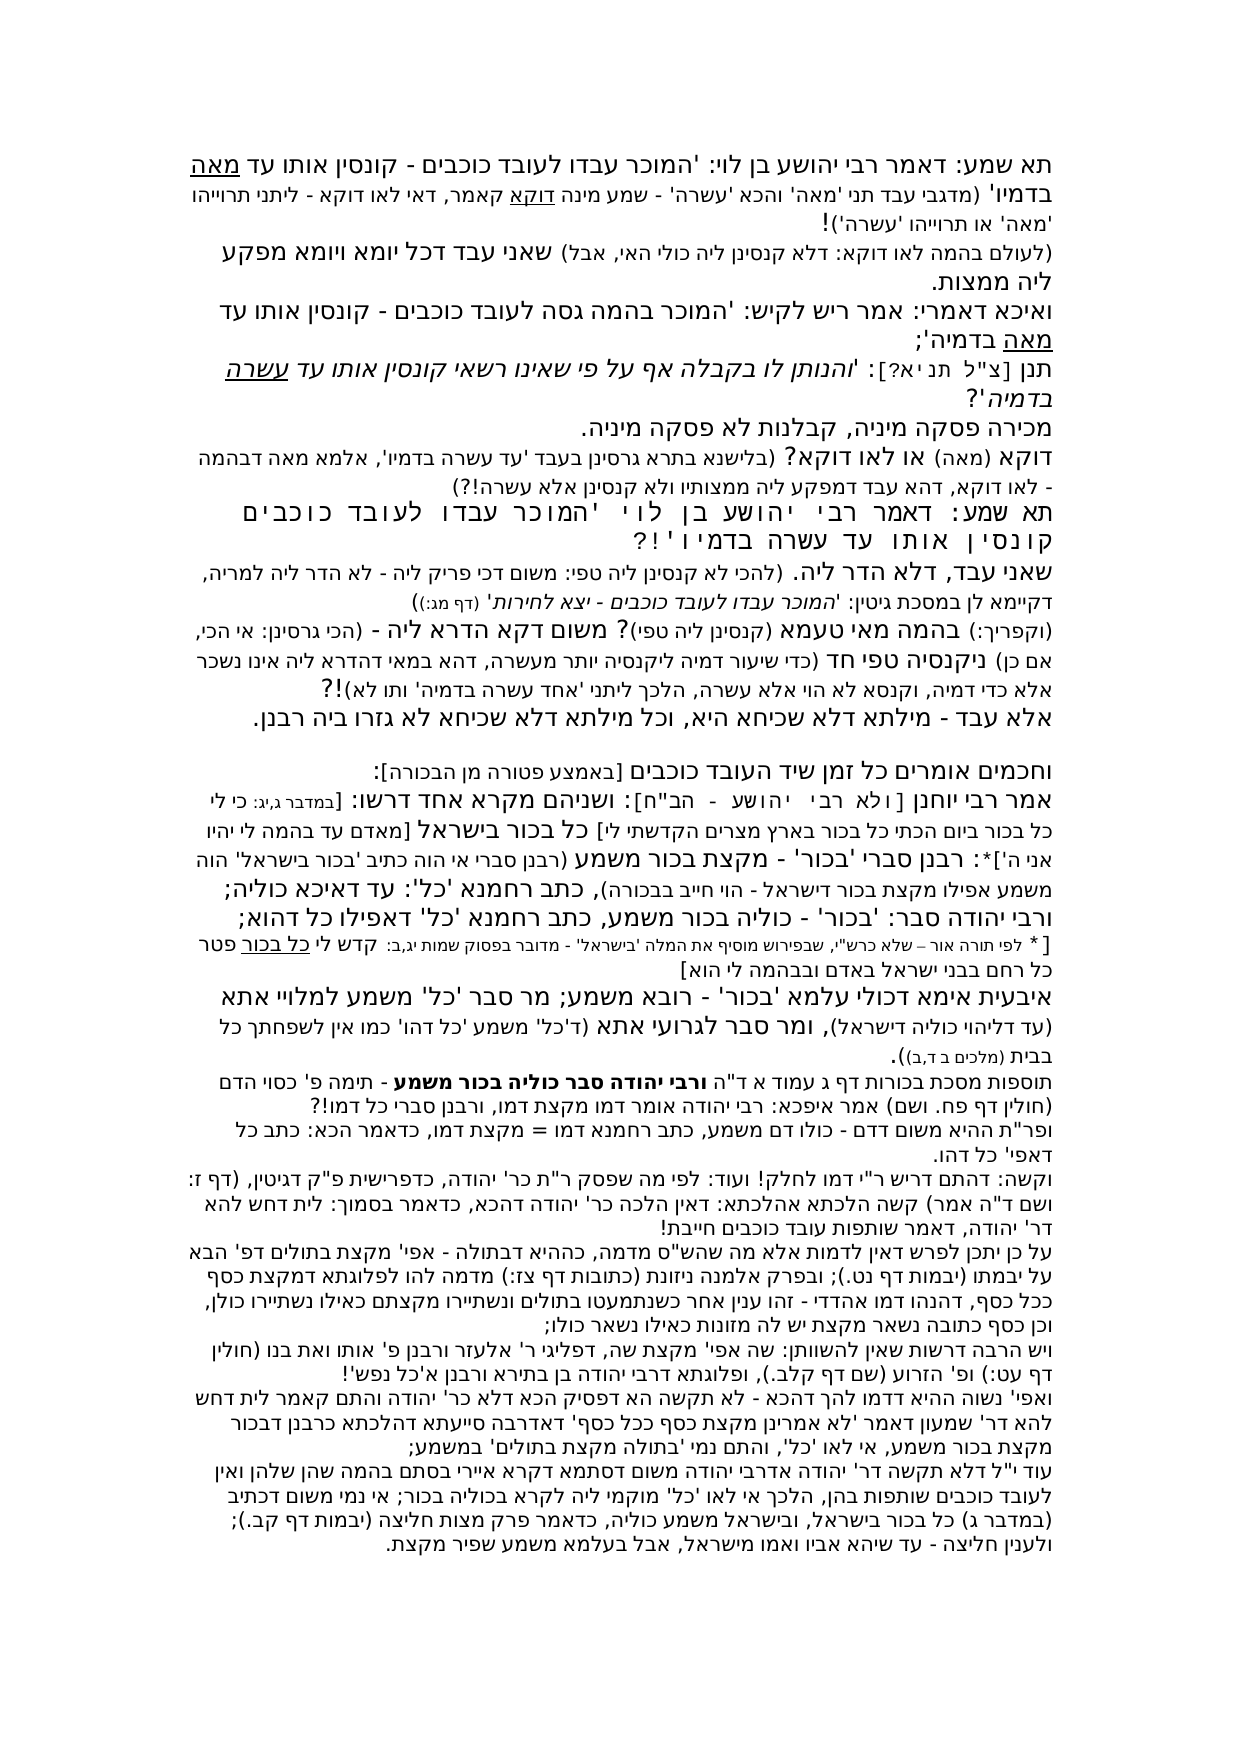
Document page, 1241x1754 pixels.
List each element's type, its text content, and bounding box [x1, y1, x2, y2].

text שאני עבד, דלא הדר ליה. (להכי לא קנסינן ליה טפי: משום דכי פריק ליה - לא הדר ליה למריה, דקיימא לן במסכת גיטין: 'המוכר עבדו לעובד כוכבים - יצא לחירות' (דף מג:)) [187, 557, 1053, 616]
text (וקפריך:) בהמה מאי טעמא (קנסינן ליה טפי)? משום דקא הדרא ליה - (הכי גרסינן: אי הכי, אם כן) ניקנסיה טפי חד (כדי שיעור דמיה ליקנסיה יותר מעשרה, דהא במאי דהדרא ליה אינו נשכר אלא כדי דמיה, וקנסא לא הוי אלא עשרה, הלכך ליתני 'אחד עשרה בדמיה' ותו לא)!? [187, 616, 1053, 703]
text על כן יתכן לפרש דאין לדמות אלא מה שהש"ס מדמה, כההיא דבתולה - אפי' מקצת בתולים דפ' הבא על יבמתו (יבמות דף נט.); ובפרק אלמנה ניזונת (כתובות דף צז:) מדמה להו לפלוגתא דמקצת כסף ככל כסף, דהנהו דמו אהדדי - זהו ענין אחר כשנתמעטו בתולים ונשתיירו מקצתם כאילו נשתיירו כולן, וכן כסף כתובה נשאר מקצת יש לה מזונות כאילו נשאר כולו; [187, 1240, 1053, 1338]
text אמר רבי יוחנן [ולא רבי יהושע - הב"ח]: ושניהם מקרא אחד דרשו: [במדבר ג,יג: כי לי כל בכור ביום הכתי כל בכור בארץ מצרים הקדשתי לי] כל בכור בישראל [מאדם עד בהמה לי יהיו אני ה']*: רבנן סברי 'בכור' - מקצת בכור משמע (רבנן סברי אי הוה כתיב 'בכור בישראל' הוה משמע אפילו מקצת בכור דישראל - הוי חייב בבכורה), כתב רחמנא 'כל': עד דאיכא כוליה; [187, 786, 1053, 903]
text תנן [צ"ל תניא?]: 'והנותן לו בקבלה אף על פי שאינו רשאי קונסין אותו עד עשרה בדמיה'? [187, 354, 1053, 413]
text ורבי יהודה סבר: 'בכור' - כוליה בכור משמע, כתב רחמנא 'כל' דאפילו כל דהוא; [187, 903, 1053, 932]
text (לעולם בהמה לאו דוקא: דלא קנסינן ליה כולי האי, אבל) שאני עבד דכל יומא ויומא מפקע ליה ממצות. [187, 237, 1053, 296]
text עוד י"ל דלא תקשה דר' יהודה אדרבי יהודה משום דסתמא דקרא איירי בסתם בהמה שהן שלהן ואין לעובד כוכבים שותפות בהן, הלכך אי לאו 'כל' מוקמי ליה לקרא בכוליה בכור; אי נמי משום דכתיב (במדבר ג) כל בכור בישראל, ובישראל משמע כוליה, כדאמר פרק מצות חליצה (יבמות דף קב.); ולענין חליצה - עד שיהא אביו ואמו מישראל, אבל בעלמא משמע שפיר מקצת. [187, 1459, 1053, 1557]
text ואיכא דאמרי: אמר ריש לקיש: 'המוכר בהמה גסה לעובד כוכבים - קונסין אותו עד מאה בדמיה'; [187, 296, 1053, 354]
text [* לפי תורה אור – שלא כרש"י, שבפירוש מוסיף את המלה 'בישראל' - מדובר בפסוק שמות יג,ב: קדש לי כל בכור פטר כל רחם בבני ישראל באדם ובבהמה לי הוא] [187, 932, 1053, 982]
text ואפי' נשוה ההיא דדמו להך דהכא - לא תקשה הא דפסיק הכא דלא כר' יהודה והתם קאמר לית דחש להא דר' שמעון דאמר 'לא אמרינן מקצת כסף ככל כסף' דאדרבה סייעתא דהלכתא כרבנן דבכור מקצת בכור משמע, אי לאו 'כל', והתם נמי 'בתולה מקצת בתולים' במשמע; [187, 1386, 1053, 1459]
text דוקא (מאה) או לאו דוקא? (בלישנא בתרא גרסינן בעבד 'עד עשרה בדמיו', אלמא מאה דבהמה - לאו דוקא, דהא עבד דמפקע ליה ממצותיו ולא קנסינן אלא עשרה!?) [187, 442, 1053, 501]
text אלא עבד - מילתא דלא שכיחא היא, וכל מילתא דלא שכיחא לא גזרו ביה רבנן. [187, 703, 1053, 732]
text וחכמים אומרים כל זמן שיד העובד כוכבים [באמצע פטורה מן הבכורה]: [187, 756, 1053, 786]
text תא שמע: דאמר רבי יהושע בן לוי: 'המוכר עבדו לעובד כוכבים - קונסין אותו עד מאה בדמיו' (מדגבי עבד תני 'מאה' והכא 'עשרה' - שמע מינה דוקא קאמר, דאי לאו דוקא - ליתני תרוייהו 'מאה' או תרוייהו 'עשרה')! [187, 150, 1053, 237]
text ויש הרבה דרשות שאין להשוותן: שה אפי' מקצת שה, דפליגי ר' אלעזר ורבנן פ' אותו ואת בנו (חולין דף עט:) ופ' הזרוע (שם דף קלב.), ופלוגתא דרבי יהודה בן בתירא ורבנן א'כל נפש'! [187, 1338, 1053, 1386]
text וקשה: דהתם דריש ר"י דמו לחלק! ועוד: לפי מה שפסק ר"ת כר' יהודה, כדפרישית פ"ק דגיטין, (דף ז: ושם ד"ה אמר) קשה הלכתא אהלכתא: דאין הלכה כר' יהודה דהכא, כדאמר בסמוך: לית דחש להא דר' יהודה, דאמר שותפות עובד כוכבים חייבת! [187, 1167, 1053, 1240]
text איבעית אימא דכולי עלמא 'בכור' - רובא משמע; מר סבר 'כל' משמע למלויי אתא (עד דליהוי כוליה דישראל), ומר סבר לגרועי אתא (ד'כל' משמע 'כל דהו' כמו אין לשפחתך כל בבית (מלכים ב ד,ב)). [187, 982, 1053, 1070]
text תוספות מסכת בכורות דף ג עמוד א ד"ה ורבי יהודה סבר כוליה בכור משמע - תימה פ' כסוי הדם (חולין דף פח. ושם) אמר איפכא: רבי יהודה אומר דמו מקצת דמו, ורבנן סברי כל דמו!? [187, 1070, 1053, 1118]
text מכירה פסקה מיניה, קבלנות לא פסקה מיניה. [187, 413, 1053, 442]
text ופר"ת ההיא משום דדם - כולו דם משמע, כתב רחמנא דמו = מקצת דמו, כדאמר הכא: כתב כל דאפי' כל דהו. [187, 1118, 1053, 1167]
text תא שמע: דאמר רבי יהושע בן לוי 'המוכר עבדו לעובד כוכבים קונסין אותו עד עשרה בדמיו'!? [187, 501, 1053, 557]
